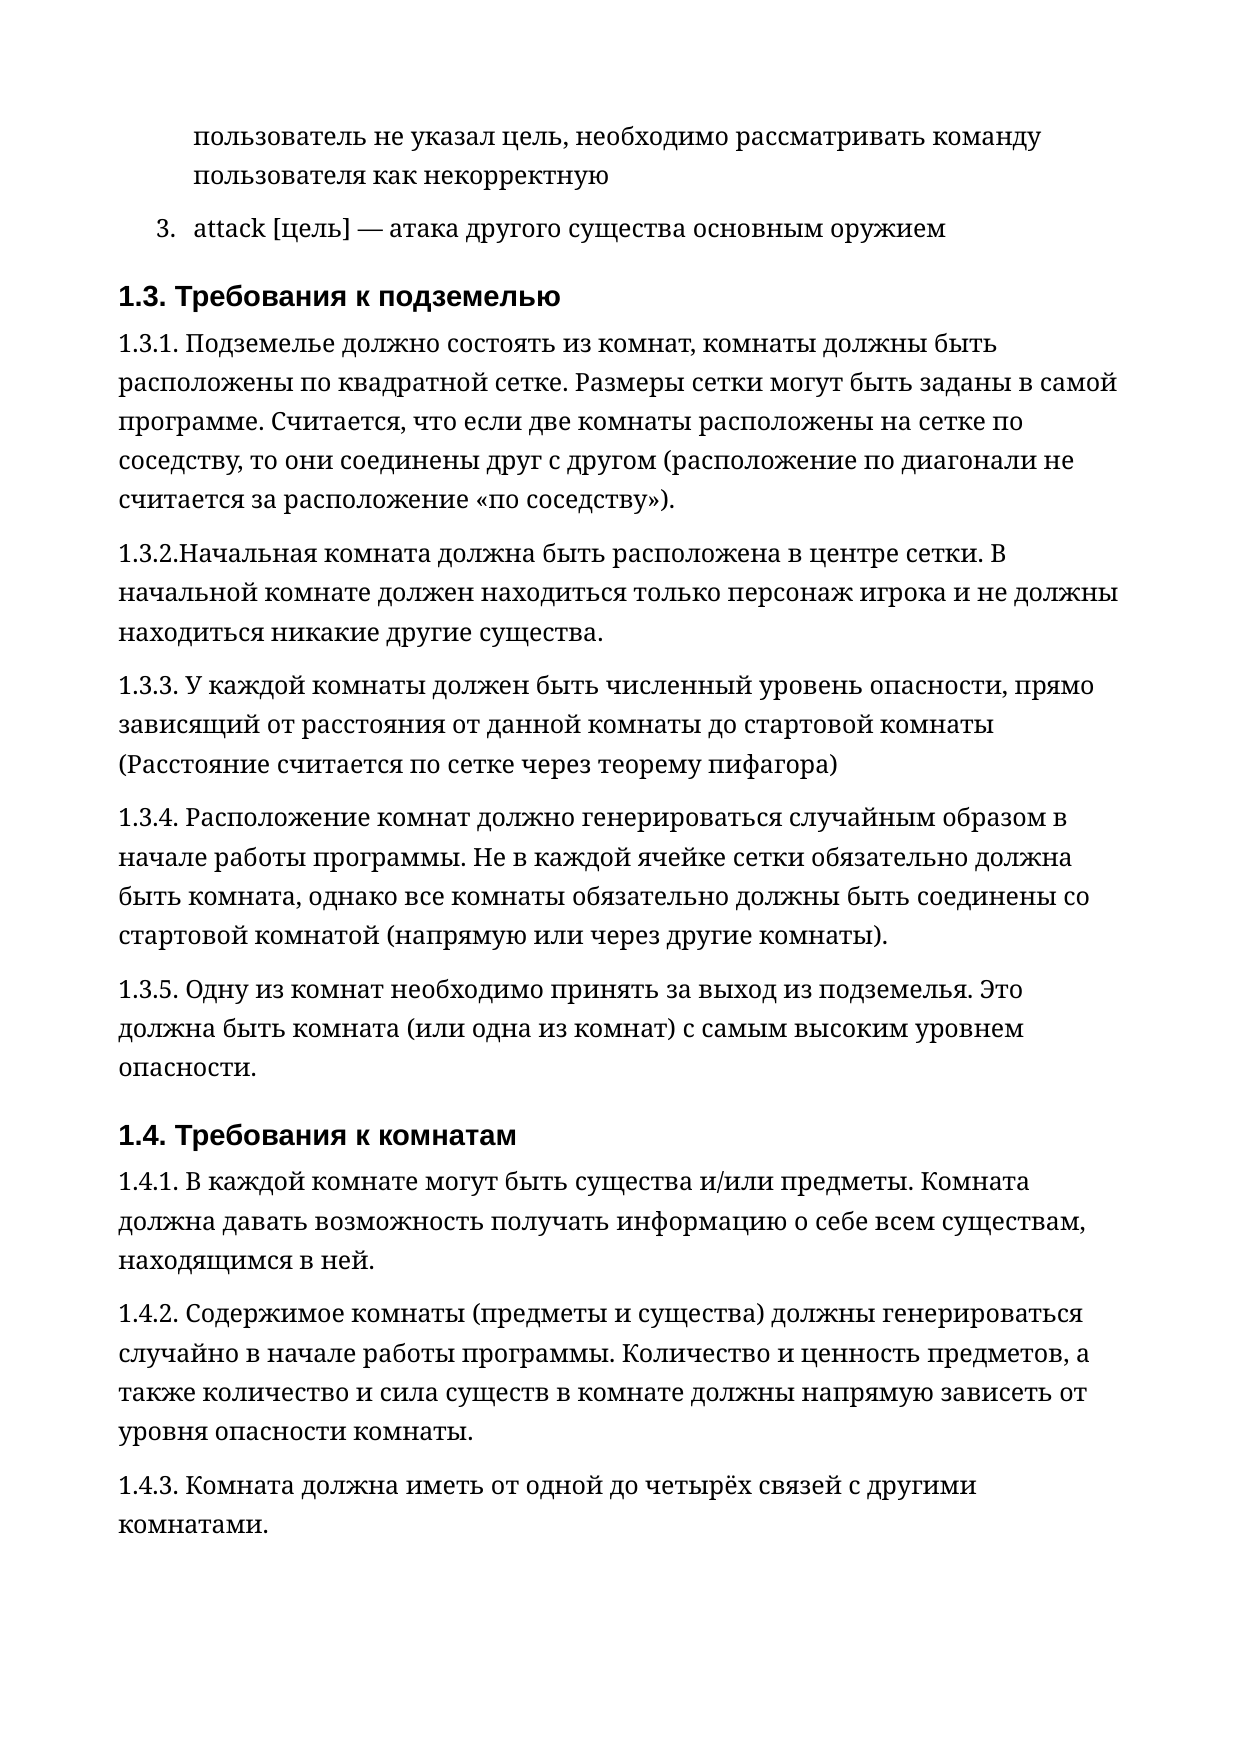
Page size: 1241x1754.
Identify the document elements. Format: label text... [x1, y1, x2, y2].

text 1.3.1. Подземелье должно состоять из комнат, комнаты должны быть расположены по квадратной сетке. Размеры сетки могут быть заданы в самой программе. Считается, что если две комнаты расположены на сетке по соседству, то они соединены друг с другом (расположение по диагонали не считается за расположение «по соседству»). [118, 325, 1122, 516]
subtitle 1.4. Требования к комнатам [118, 1118, 1122, 1151]
subtitle 1.3. Требования к подземелью [118, 279, 1122, 313]
text 1.3.2.Начальная комната должна быть расположена в центре сетки. В начальной комнате должен находиться только персонаж игрока и не должны находиться никакие другие существа. [118, 536, 1122, 648]
text 1.4.1. В каждой комнате могут быть существа и/или предметы. Комната должна давать возможность получать информацию о себе всем существам, находящимся в ней. [118, 1164, 1122, 1276]
text 1.4.3. Комната должна иметь от одной до четырёх связей с другими комнатами. [118, 1467, 1122, 1541]
text 1.3.5. Одну из комнат необходимо принять за выход из подземелья. Это должна быть комната (или одна из комнат) с самым высоким уровнем опасности. [118, 971, 1122, 1084]
list attack [цель] — атака другого существа основным оружием [156, 211, 1122, 245]
list пользователь не указал цель, необходимо рассматривать команду пользователя как некорректную [156, 118, 1122, 191]
text 1.4.2. Содержимое комнаты (предметы и существа) должны генерироваться случайно в начале работы программы. Количество и ценность предметов, а также количество и сила существ в комнате должны напрямую зависеть от уровня опасности комнаты. [118, 1296, 1122, 1448]
text 1.3.3. У каждой комнаты должен быть численный уровень опасности, прямо зависящий от расстояния от данной комнаты до стартовой комнаты (Расстояние считается по сетке через теорему пифагора) [118, 668, 1122, 780]
text 1.3.4. Расположение комнат должно генерироваться случайным образом в начале работы программы. Не в каждой ячейке сетки обязательно должна быть комната, однако все комнаты обязательно должны быть соединены со стартовой комнатой (напрямую или через другие комнаты). [118, 800, 1122, 952]
